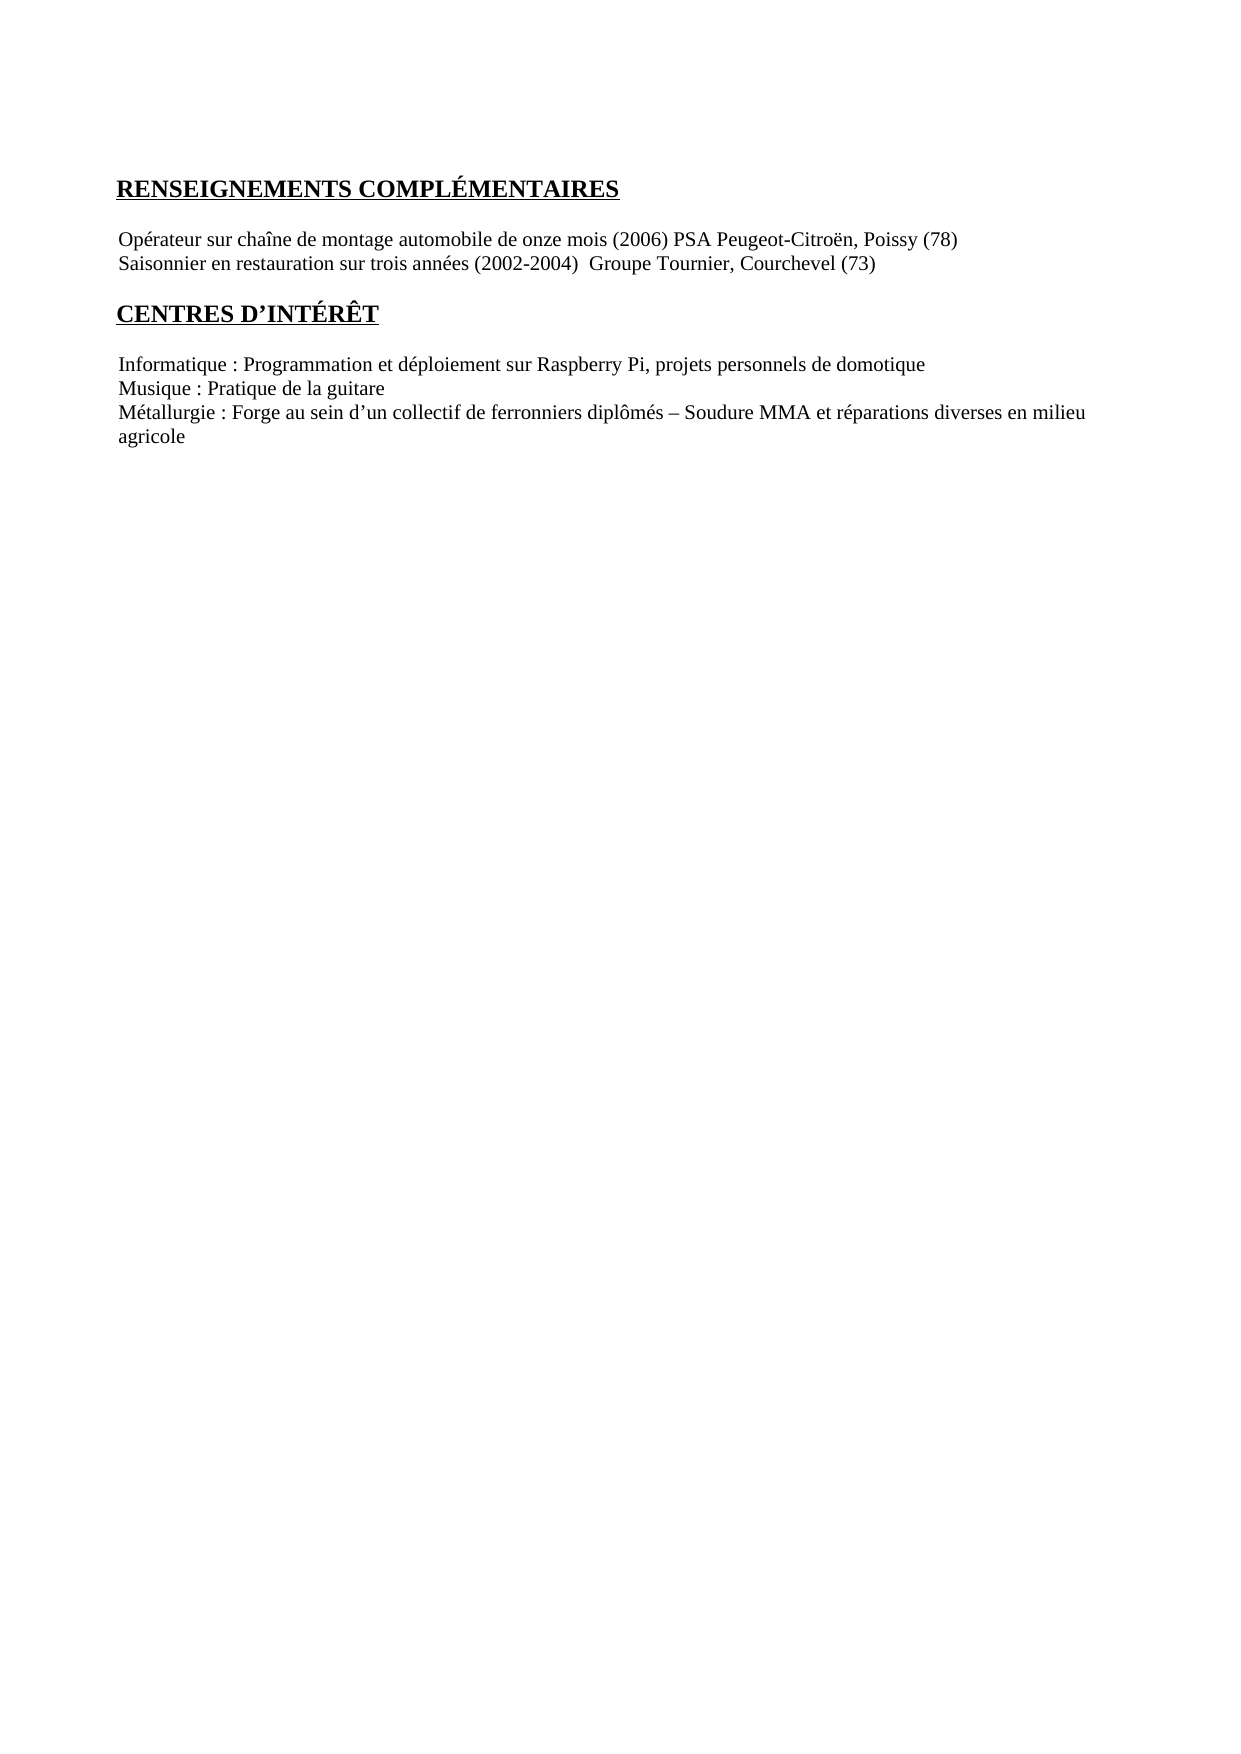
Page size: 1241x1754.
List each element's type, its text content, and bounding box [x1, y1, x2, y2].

text Métallurgie : Forge au sein d’un collectif de ferronniers diplômés – Soudure MMA et réparations diverses en milieu agricole [118, 400, 1122, 448]
text Informatique : Programmation et déploiement sur Raspberry Pi, projets personnels de domotique [118, 352, 1122, 376]
text Saisonnier en restauration sur trois années (2002-2004) Groupe Tournier, Courchevel (73) [118, 251, 1122, 275]
text Musique : Pratique de la guitare [118, 376, 1122, 400]
table_header RENSEIGNEMENTS COMPLÉMENTAIRES [109, 174, 1072, 203]
table_header CENTRES D’INTÉRÊT [109, 299, 1072, 328]
text Opérateur sur chaîne de montage automobile de onze mois (2006) PSA Peugeot-Citroën, Poissy (78) [118, 227, 1122, 251]
